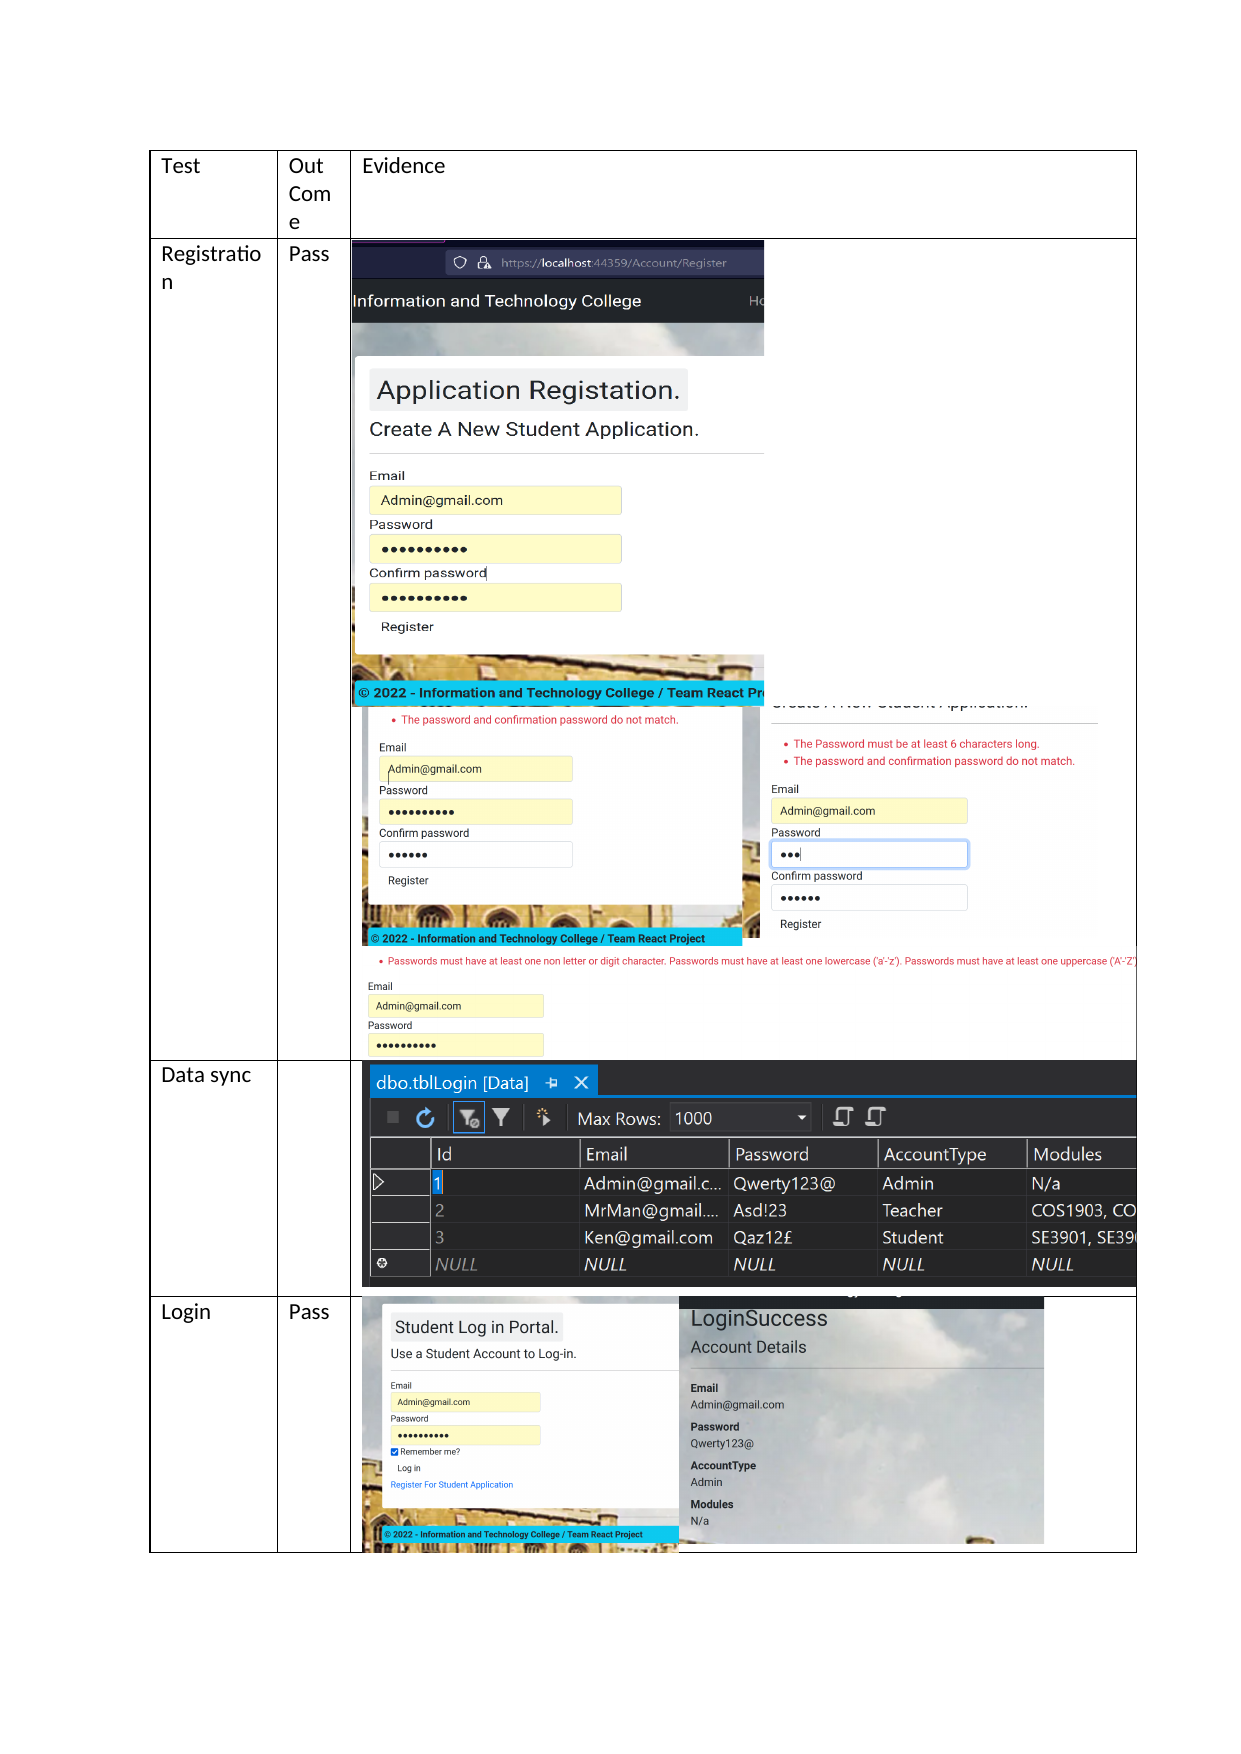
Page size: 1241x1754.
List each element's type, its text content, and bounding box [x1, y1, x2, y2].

table_header Test [151, 151, 277, 238]
table_cell [351, 1061, 1136, 1296]
table_cell [351, 1297, 362, 1552]
table_cell [679, 1297, 1136, 1552]
table_cell [351, 707, 362, 1059]
table_header Evidence [351, 151, 1136, 238]
table_header Out Come [278, 151, 350, 238]
table_cell [351, 239, 1136, 946]
table_cell Pass [278, 239, 350, 1059]
table_cell Data sync [151, 1061, 277, 1296]
table_cell Registration [151, 239, 277, 1059]
table_cell Login [151, 1297, 277, 1552]
table_cell Pass [278, 1297, 350, 1552]
table_cell [278, 1061, 350, 1296]
